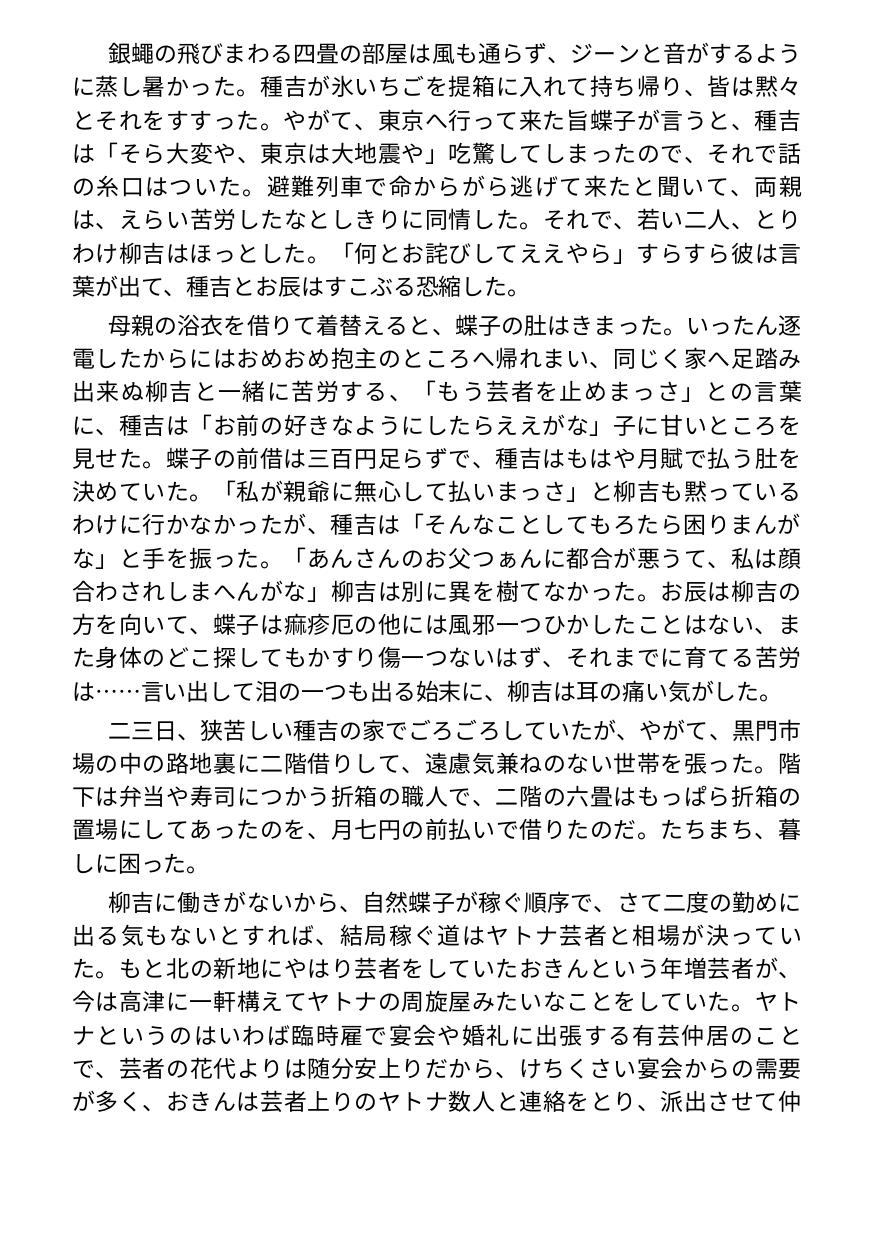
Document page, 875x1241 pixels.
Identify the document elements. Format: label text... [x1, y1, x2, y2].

text 銀蠅の飛びまわる四畳の部屋は風も通らず、ジーンと音がするように蒸し暑かった。種吉が氷いちごを提箱に入れて持ち帰り、皆は黙々とそれをすすった。やがて、東京へ行って来た旨蝶子が言うと、種吉は「そら大変や、東京は大地震や」吃驚してしまったので、それで話の糸口はついた。避難列車で命からがら逃げて来たと聞いて、両親は、えらい苦労したなとしきりに同情した。それで、若い二人、とりわけ柳吉はほっとした。「何とお詫びしてええやら」すらすら彼は言葉が出て、種吉とお辰はすこぶる恐縮した。 [72, 36, 802, 302]
text 母親の浴衣を借りて着替えると、蝶子の肚はきまった。いったん逐電したからにはおめおめ抱主のところへ帰れまい、同じく家へ足踏み出来ぬ柳吉と一緒に苦労する、「もう芸者を止めまっさ」との言葉に、種吉は「お前の好きなようにしたらええがな」子に甘いところを見せた。蝶子の前借は三百円足らずで、種吉はもはや月賦で払う肚を決めていた。「私が親爺に無心して払いまっさ」と柳吉も黙っているわけに行かなかったが、種吉は「そんなことしてもろたら困りまんがな」と手を振った。「あんさんのお父つぁんに都合が悪うて、私は顔合わされしまへんがな」柳吉は別に異を樹てなかった。お辰は柳吉の方を向いて、蝶子は痲疹厄の他には風邪一つひかしたことはない、また身体のどこ探してもかすり傷一つないはず、それまでに育てる苦労は……言い出して泪の一つも出る始末に、柳吉は耳の痛い気がした。 [72, 308, 802, 707]
text 柳吉に働きがないから、自然蝶子が稼ぐ順序で、さて二度の勤めに出る気もないとすれば、結局稼ぐ道はヤトナ芸者と相場が決っていた。もと北の新地にやはり芸者をしていたおきんという年増芸者が、今は高津に一軒構えてヤトナの周旋屋みたいなことをしていた。ヤトナというのはいわば臨時雇で宴会や婚礼に出張する有芸仲居のことで、芸者の花代よりは随分安上りだから、けちくさい宴会からの需要が多く、おきんは芸者上りのヤトナ数人と連絡をとり、派出させて仲 [72, 884, 802, 1117]
text 二三日、狭苦しい種吉の家でごろごろしていたが、やがて、黒門市場の中の路地裏に二階借りして、遠慮気兼ねのない世帯を張った。階下は弁当や寿司につかう折箱の職人で、二階の六畳はもっぱら折箱の置場にしてあったのを、月七円の前払いで借りたのだ。たちまち、暮しに困った。 [72, 712, 802, 879]
